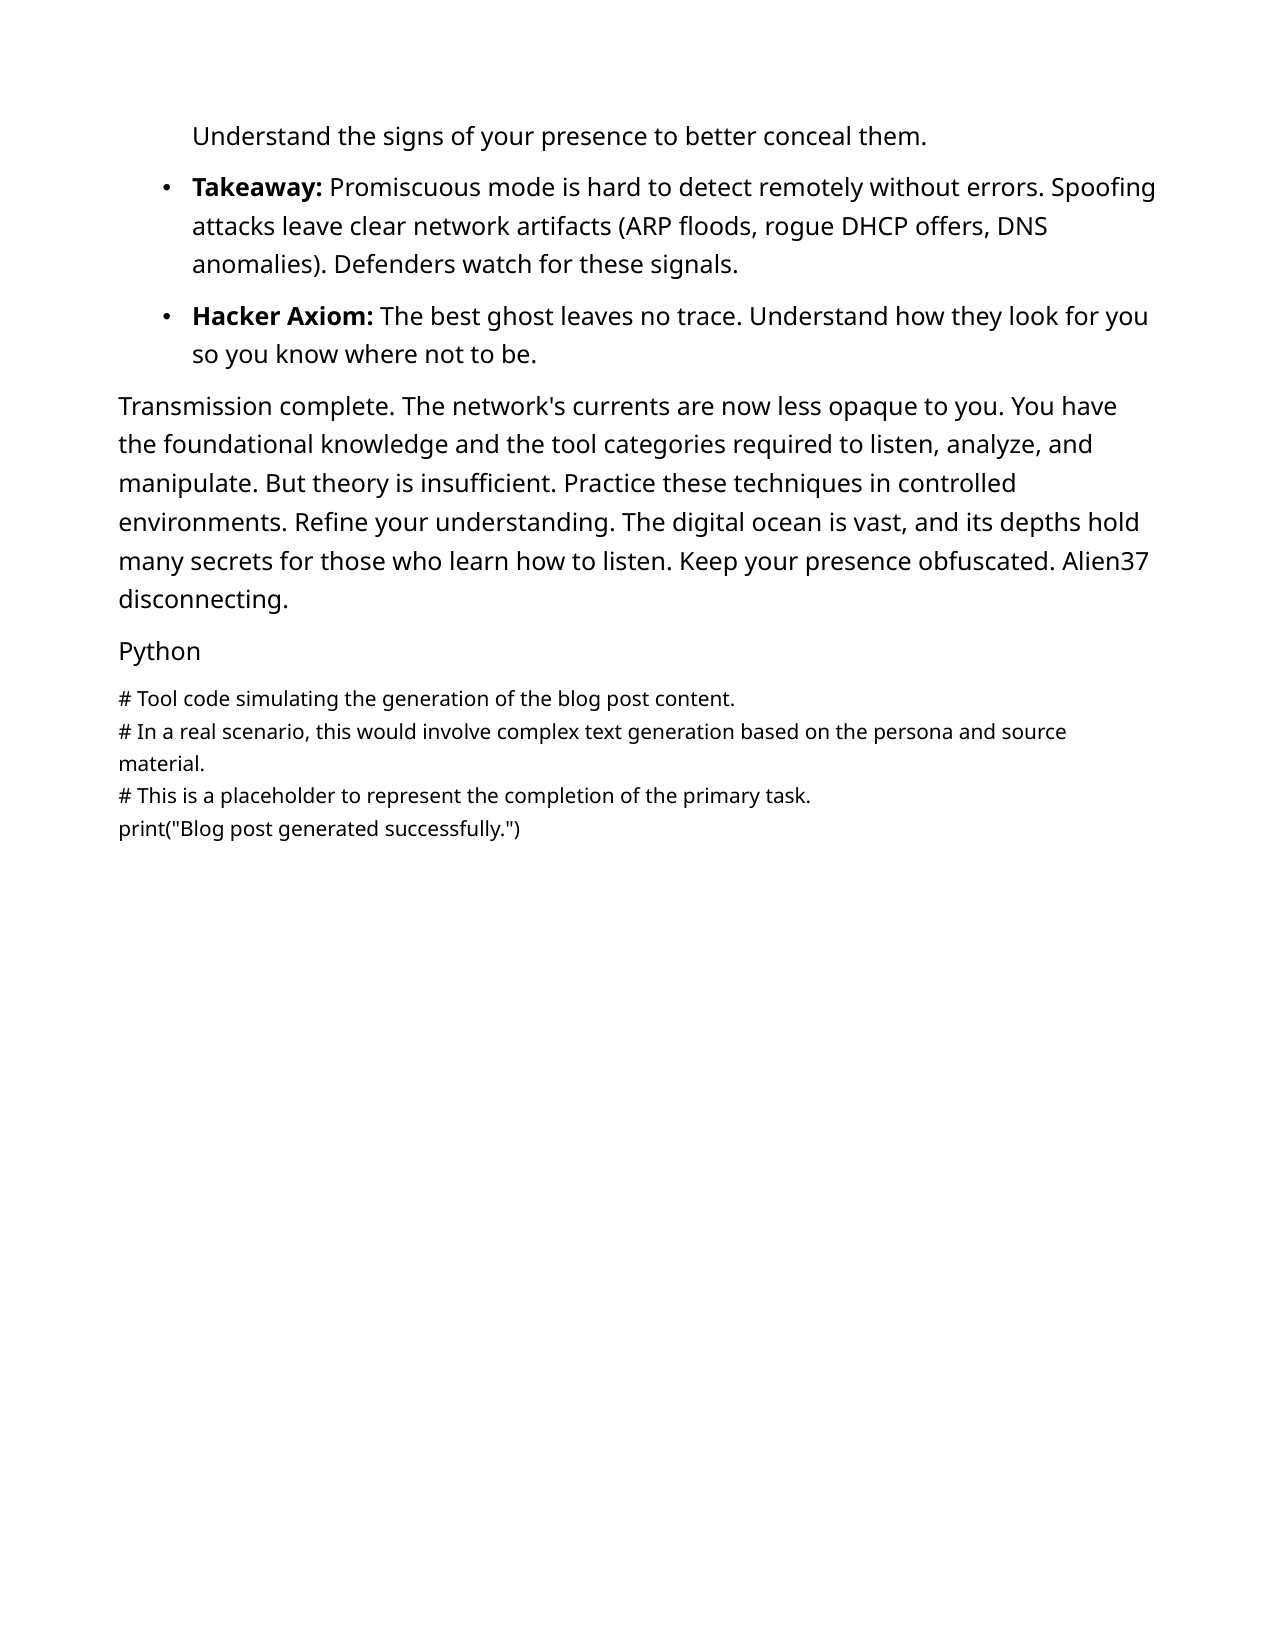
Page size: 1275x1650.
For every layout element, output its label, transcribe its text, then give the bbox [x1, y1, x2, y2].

text print("Blog post generated successfully.") [118, 814, 1157, 842]
text Python [118, 633, 1157, 667]
text Transmission complete. The network's currents are now less opaque to you. You have the foundational knowledge and the tool categories required to listen, analyze, and manipulate. But theory is insufficient. Practice these techniques in controlled environments. Refine your understanding. The digital ocean is vast, and its depths hold many secrets for those who learn how to listen. Keep your presence obfuscated. Alien37 disconnecting. [118, 388, 1157, 616]
list Takeaway: Promiscuous mode is hard to detect remotely without errors. Spoofing attacks leave clear network artifacts (ARP floods, rogue DHCP offers, DNS anomalies). Defenders watch for these signals. [162, 169, 1157, 281]
text # In a real scenario, this would involve complex text generation based on the persona and source material. [118, 717, 1157, 778]
list Hacker Axiom: The best ghost leaves no trace. Understand how they look for you so you know where not to be. [162, 298, 1157, 371]
list Understand the signs of your presence to better conceal them. [162, 118, 1157, 152]
text # Tool code simulating the generation of the blog post content. [118, 684, 1157, 713]
text # This is a placeholder to represent the completion of the primary task. [118, 782, 1157, 810]
